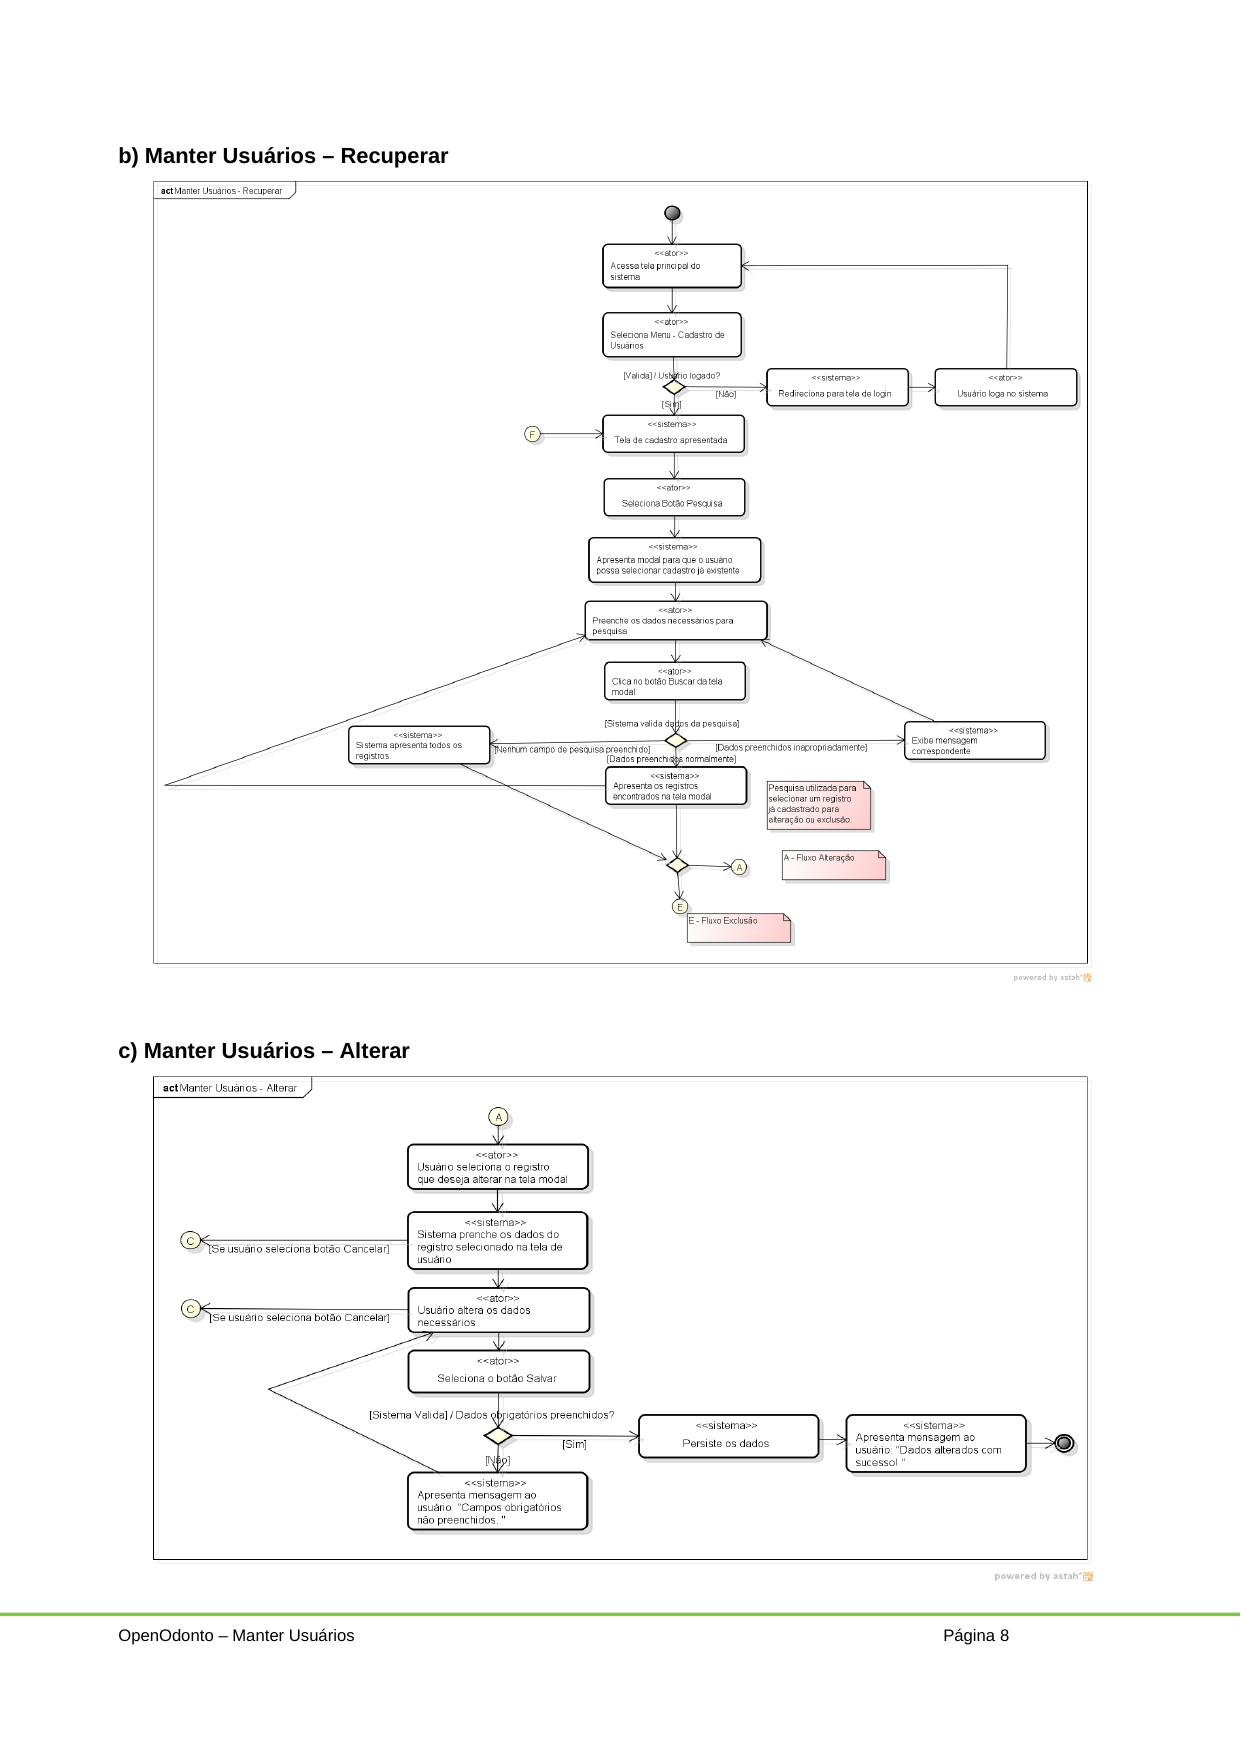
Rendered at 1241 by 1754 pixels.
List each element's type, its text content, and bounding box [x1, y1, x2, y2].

subtitle Manter Usuários – Recuperar [118, 143, 1122, 168]
picture [144, 1068, 1096, 1584]
subtitle Manter Usuários – Alterar [118, 1037, 1122, 1063]
picture [146, 174, 1094, 984]
